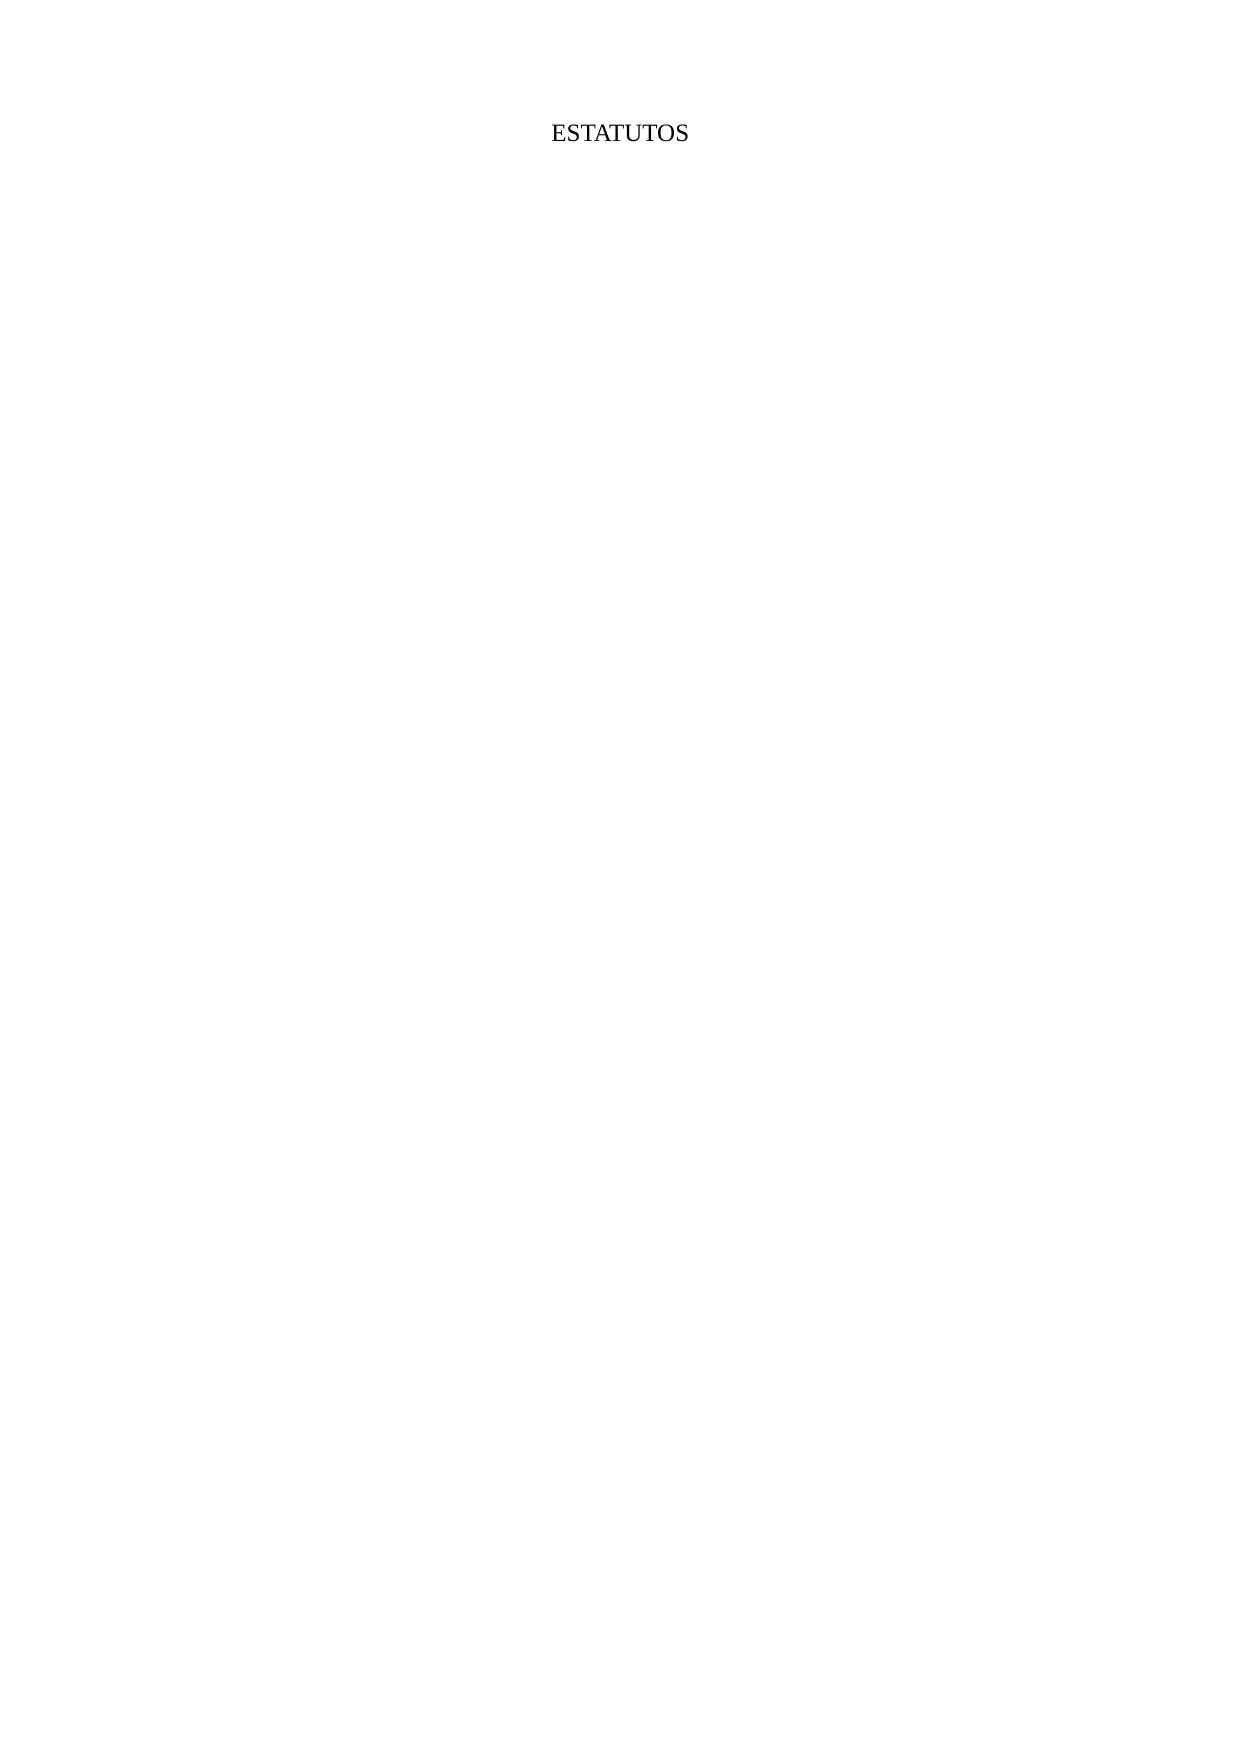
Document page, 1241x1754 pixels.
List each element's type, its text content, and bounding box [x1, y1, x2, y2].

text ESTATUTOS [118, 118, 1122, 147]
